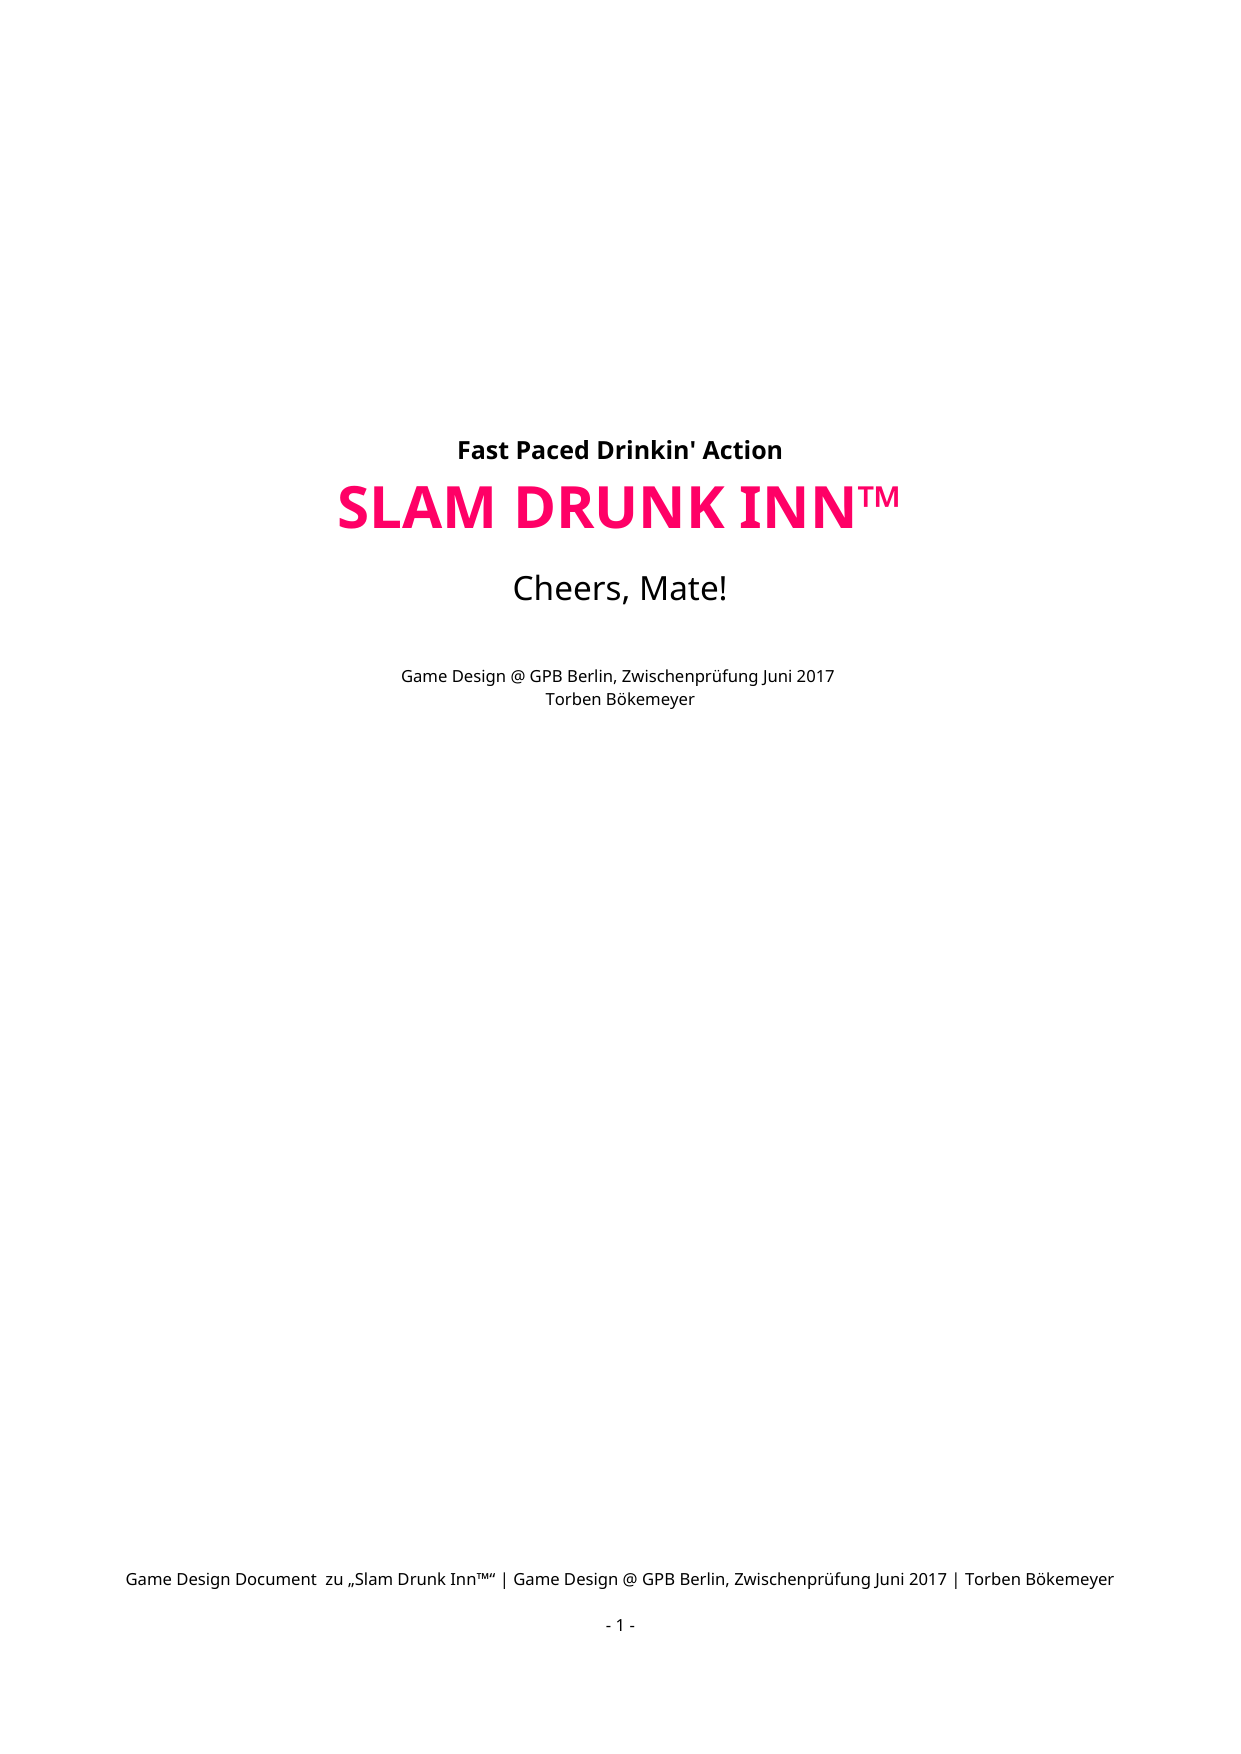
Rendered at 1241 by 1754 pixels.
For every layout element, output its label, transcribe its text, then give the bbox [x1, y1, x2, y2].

subtitle Cheers, Mate! [118, 565, 1122, 610]
text Torben Bökemeyer [118, 687, 1122, 710]
title Fast Paced Drinkin' Action SLAM DRUNK INN™ [118, 432, 1122, 546]
text Game Design @ GPB Berlin, Zwischenprüfung Juni 2017 [118, 664, 1122, 687]
